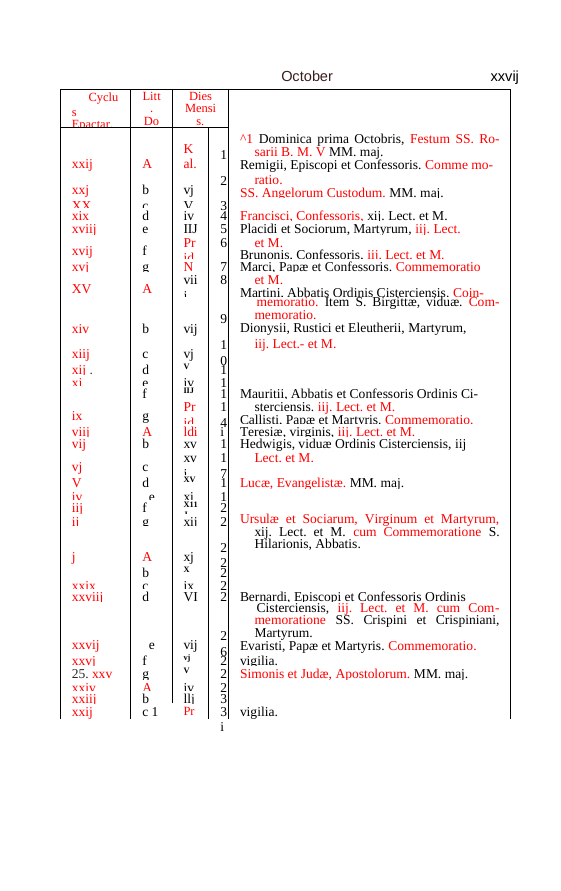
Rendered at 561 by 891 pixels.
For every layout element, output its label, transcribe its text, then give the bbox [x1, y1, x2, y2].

table_cell [229, 691, 510, 703]
table_cell vj [173, 172, 208, 197]
table_cell ^1 Dominica prima Octobris, Festum SS. Ro­sarii B. M. V MM. maj. Remigii, Episcopi et Confessoris. Comme mo- [229, 127, 510, 172]
table_cell f [131, 234, 172, 258]
table_cell V [173, 666, 208, 679]
table_cell 25 [209, 589, 228, 602]
table_cell [229, 565, 510, 577]
table_cell 6 [209, 234, 228, 258]
table_cell memoratio. Item S. Birgittæ, viduæ. Com­memoratio. Dionysii, Rustici et Eleutherii, Martyrum, [229, 296, 510, 336]
table_cell c [131, 197, 172, 208]
table_cell g [131, 399, 172, 424]
table_cell 24 [209, 578, 228, 588]
table_cell xvij [173, 436, 208, 450]
table_cell 25. xxv [61, 666, 130, 679]
table_cell Teresiæ, virginis, iij. Lect. et M. [229, 424, 510, 436]
table_cell xij . [61, 362, 130, 374]
table_cell 17 [209, 450, 228, 475]
table_cell iv [173, 375, 208, 386]
table_cell g [131, 666, 172, 679]
table_cell d [131, 475, 172, 489]
table_cell c [131, 336, 172, 362]
table_cell iij. Lect.- et M. [229, 336, 510, 362]
table_cell Non. [173, 258, 208, 272]
table_cell XV [173, 475, 208, 489]
table_cell vigilia. [229, 653, 510, 666]
table_cell xix [61, 208, 130, 221]
table_cell 28 [209, 666, 228, 679]
table_cell Hedwigis, viduæ Ordinis Cisterciensis, iij [229, 436, 510, 450]
table_cell j [61, 526, 130, 564]
table_cell IIJ [173, 221, 208, 234]
table_cell 8 [209, 272, 228, 296]
table_cell [229, 375, 510, 386]
table_cell Kal. [173, 128, 208, 172]
table_cell xj [173, 526, 208, 564]
table_cell V [61, 475, 130, 489]
table_cell XX [61, 197, 130, 208]
table_cell V [173, 362, 208, 374]
table_cell 16 [209, 436, 228, 450]
table_cell xxij [61, 703, 130, 719]
table_cell xij [173, 514, 208, 526]
table_cell ij [61, 514, 130, 526]
table_cell Marci, Papæ et Confessoris. Commemoratio [229, 258, 510, 272]
table_cell e [131, 602, 172, 653]
table_cell xxij [61, 128, 130, 172]
table_cell [229, 197, 510, 208]
table_cell b [131, 691, 172, 703]
table_cell Lucæ, Evangelistæ. MM. maj. [229, 475, 510, 489]
table_cell xj [61, 375, 130, 386]
table_cell b [131, 436, 172, 450]
table_cell 11 [209, 362, 228, 374]
table_cell V [173, 197, 208, 208]
table_cell A [131, 679, 172, 691]
table_cell b [131, 565, 172, 577]
table_cell Mauritii, Abbatis et Confessoris Ordinis Ci- [229, 386, 510, 399]
table_cell vigilia. [229, 703, 510, 719]
table_cell 19 [209, 489, 228, 500]
table_cell iv [173, 208, 208, 221]
table_cell 13 [209, 386, 228, 399]
table_cell xxiij [61, 691, 130, 703]
table_cell d [131, 362, 172, 374]
table_cell g [131, 514, 172, 526]
table_cell X [173, 565, 208, 577]
table_cell A [131, 128, 172, 172]
table_cell VIIJ [173, 589, 208, 602]
table_cell [229, 489, 510, 500]
table_cell f [131, 386, 172, 399]
table_cell vij [173, 296, 208, 336]
table_cell 1 [209, 128, 228, 172]
table_cell e [131, 489, 172, 500]
table_cell 30 [209, 691, 228, 703]
table_cell IIJ [173, 386, 208, 399]
table_cell d [131, 208, 172, 221]
table_cell Prid. [173, 399, 208, 424]
table_cell Simonis et Judæ, Apostolorum. MM. maj. [229, 666, 510, 679]
table_cell vij [173, 602, 208, 653]
table_cell ix [173, 578, 208, 588]
table_cell 3 [209, 197, 228, 208]
table_cell xvj [61, 258, 130, 272]
table_cell sterciensis. iij. Lect. et M. Callisti, Papæ et Martyris. Commemoratio. [229, 399, 510, 424]
table_cell vj [61, 450, 130, 475]
table_cell Bernardi, Episcopi et Confessoris Ordinis [229, 589, 510, 602]
table_cell f [131, 653, 172, 666]
table_cell et M. Brunonis, Confessoris, iij. Lect. et M. [229, 234, 510, 258]
table_cell ldib. [173, 424, 208, 436]
table_cell c [131, 450, 172, 475]
table_cell 22 [209, 526, 228, 564]
table_cell 26 [209, 602, 228, 653]
table_cell llj [173, 691, 208, 703]
table_cell e [131, 221, 172, 234]
table_cell A [131, 526, 172, 564]
table_cell i5 [209, 424, 228, 436]
table_cell 5 [209, 221, 228, 234]
table_cell f [131, 500, 172, 513]
table_cell 12 [209, 375, 228, 386]
table_cell xiij [61, 336, 130, 362]
table_cell xiv [173, 489, 208, 500]
table_cell 9 [209, 296, 228, 336]
table_header Cyclus Epactar. [61, 90, 130, 127]
table_cell XV [61, 272, 130, 296]
table_cell Cisterciensis, iij. Lect. et M. cum Com­memoratione SS. Crispini et Crispiniani, Martyrum. Evaristi, Papæ et Martyris. Commemoratio. [229, 602, 510, 653]
table_cell vj [173, 653, 208, 666]
table_cell Placidi et Sociorum, Martyrum, iij. Lect. [229, 221, 510, 234]
table_cell xvij [61, 234, 130, 258]
subtitle October xxvij [52, 68, 519, 85]
table_cell xxj [61, 172, 130, 197]
table_cell iv [61, 489, 130, 500]
table_cell A [131, 272, 172, 296]
table_header Dies Mensis. [173, 90, 228, 127]
table_cell 4 [209, 208, 228, 221]
table_cell 20 [209, 500, 228, 513]
table_cell 7 [209, 258, 228, 272]
table_cell b [131, 172, 172, 197]
table_cell Prid. [173, 234, 208, 258]
table_cell vij [61, 436, 130, 450]
table_cell 27 [209, 653, 228, 666]
table_cell 2 [209, 172, 228, 197]
table_cell [229, 362, 510, 374]
table_cell xvj [173, 450, 208, 475]
table_cell [229, 578, 510, 588]
table_cell vj [173, 336, 208, 362]
table_cell 3i [209, 703, 228, 719]
table_cell 18 [209, 475, 228, 489]
table_cell [61, 386, 130, 399]
table_cell 21 [209, 514, 228, 526]
table_cell [61, 565, 130, 577]
table_cell ratio. SS. Angelorum Custodum. MM. maj. [229, 172, 510, 197]
table_cell Ursulæ et Sociarum, Virginum et Martyrum, xij. Lect. et M. cum Commemoratione S. Hilarionis, Abbatis. [229, 514, 510, 564]
table_cell A [131, 424, 172, 436]
table_cell Lect. et M. [229, 450, 510, 475]
table_cell b [131, 296, 172, 336]
table_cell xxviij [61, 589, 130, 602]
table_cell Francisci, Confessoris, xij. Lect. et M. [229, 208, 510, 221]
table_cell et M. Martini, Abbatis Ordinis Cisterciensis. Coin- [229, 272, 510, 296]
table_cell ix [61, 399, 130, 424]
table_cell 29 [209, 679, 228, 691]
table_cell xviij [61, 221, 130, 234]
table_cell xxiv [61, 679, 130, 691]
table_cell iij [61, 500, 130, 513]
table_cell xxvj [61, 653, 130, 666]
table_cell c [131, 578, 172, 588]
table_cell X11J [173, 500, 208, 513]
table_cell xiv [61, 296, 130, 336]
table_cell xxvij [61, 602, 130, 653]
table_cell Prid. [172, 703, 208, 719]
table_cell viij [61, 424, 130, 436]
table_header [229, 90, 510, 127]
table_cell 10 [209, 336, 228, 362]
table_cell c 1 [131, 703, 172, 719]
table_cell 23 [209, 565, 228, 577]
table_cell g [131, 258, 172, 272]
table_cell e [131, 375, 172, 386]
table_cell 14 [209, 399, 228, 424]
table_cell iv [173, 679, 208, 691]
table_cell [229, 679, 510, 691]
table_header Litt. Dom. [131, 90, 172, 127]
table_cell viij [173, 272, 208, 296]
table_cell [229, 500, 510, 513]
table_cell xxix [61, 578, 130, 588]
table_cell d [131, 589, 172, 602]
